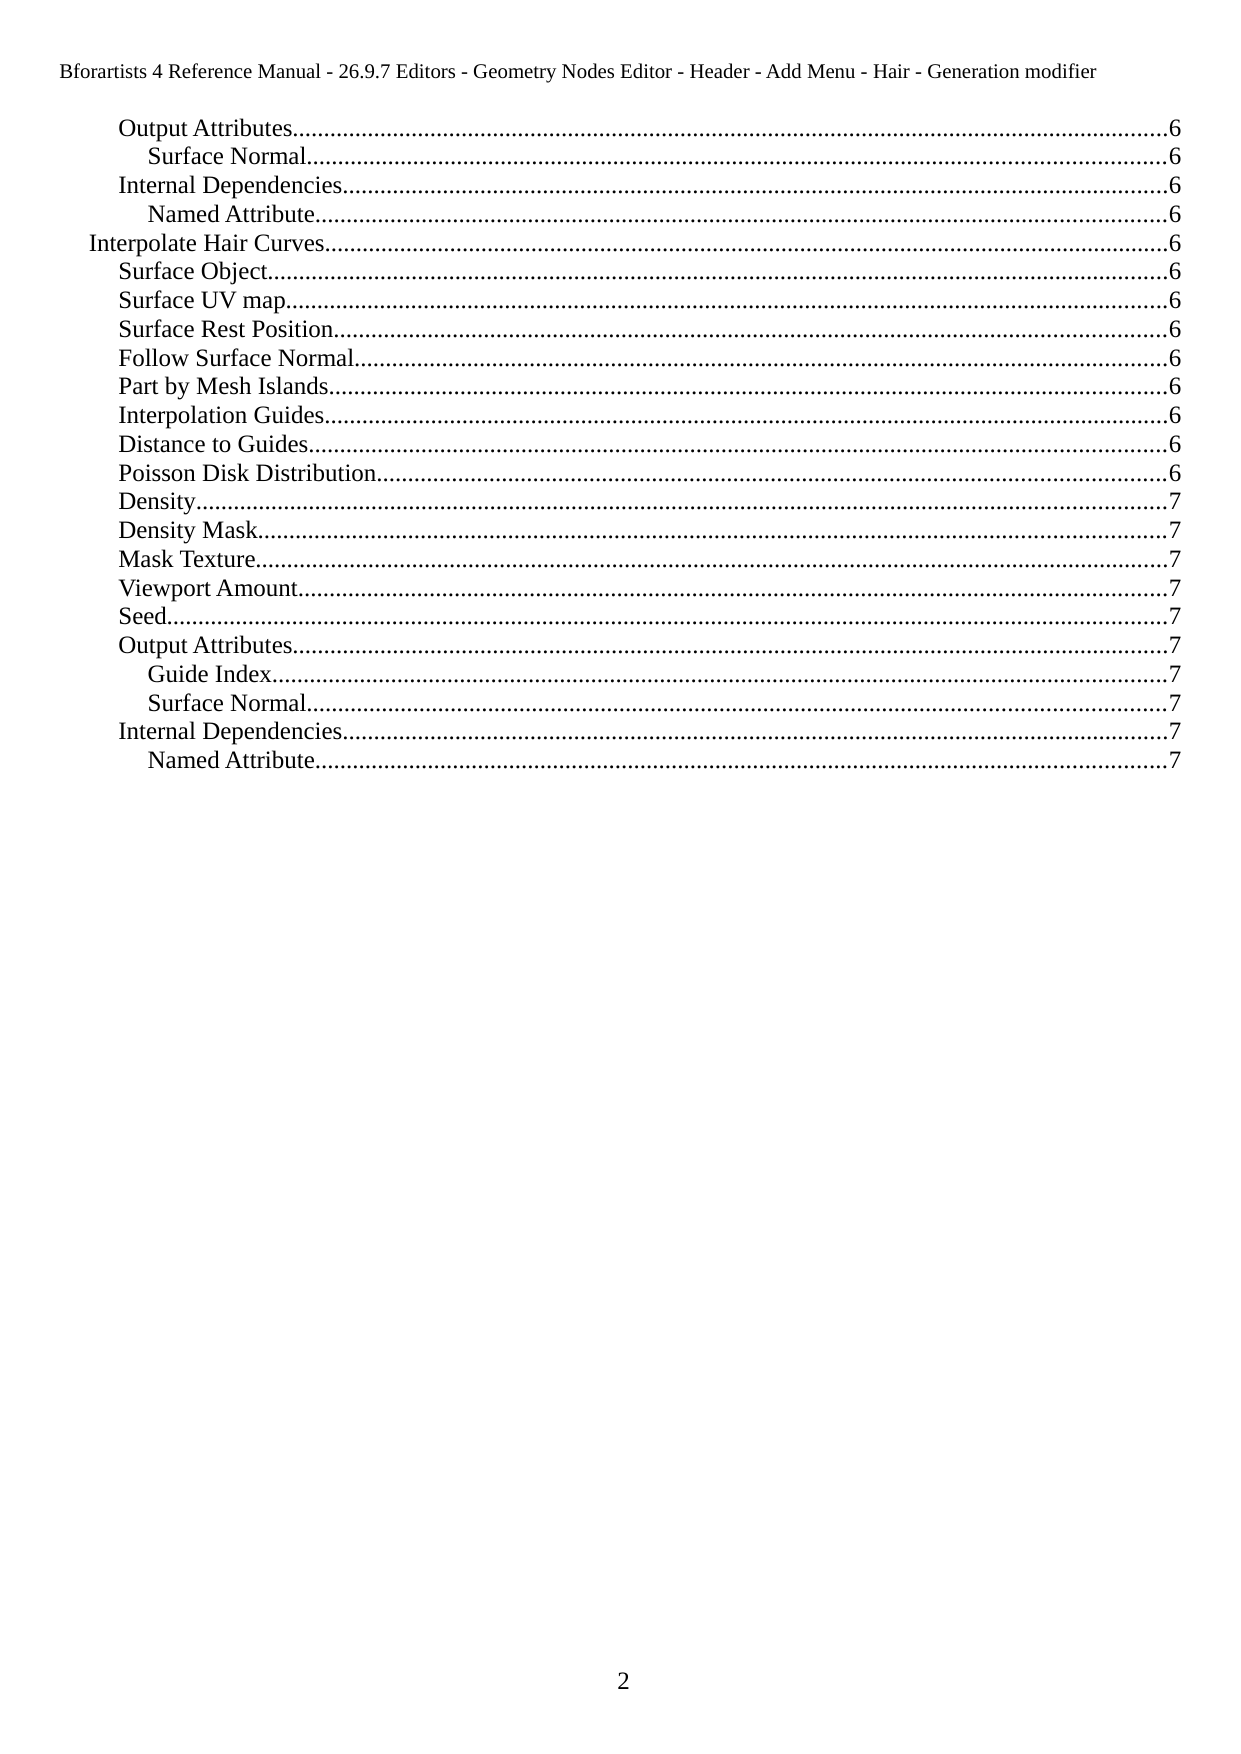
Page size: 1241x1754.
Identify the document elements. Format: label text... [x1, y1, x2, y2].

text Output Attributes 6 [118, 113, 1181, 141]
text Mask Texture 7 [118, 544, 1181, 573]
text Poisson Disk Distribution 6 [118, 458, 1181, 486]
text Internal Dependencies 6 [118, 170, 1181, 199]
text Interpolation Guides 6 [118, 400, 1181, 429]
text Density 7 [118, 486, 1181, 515]
text Distance to Guides 6 [118, 429, 1181, 458]
text Surface UV map 6 [118, 285, 1181, 314]
text Named Attribute 6 [147, 199, 1181, 228]
text Part by Mesh Islands 6 [118, 371, 1181, 400]
text Surface Normal 6 [147, 141, 1181, 170]
text Viewport Amount 7 [118, 573, 1181, 601]
text Interpolate Hair Curves 6 [88, 228, 1181, 256]
text Seed 7 [118, 601, 1181, 630]
text Internal Dependencies 7 [118, 716, 1181, 745]
text Density Mask 7 [118, 515, 1181, 544]
text Surface Object 6 [118, 256, 1181, 285]
text Named Attribute 7 [147, 745, 1181, 774]
text Surface Rest Position 6 [118, 314, 1181, 343]
text Output Attributes 7 [118, 630, 1181, 659]
text Surface Normal 7 [147, 688, 1181, 716]
text Guide Index 7 [147, 659, 1181, 688]
text Follow Surface Normal 6 [118, 343, 1181, 371]
